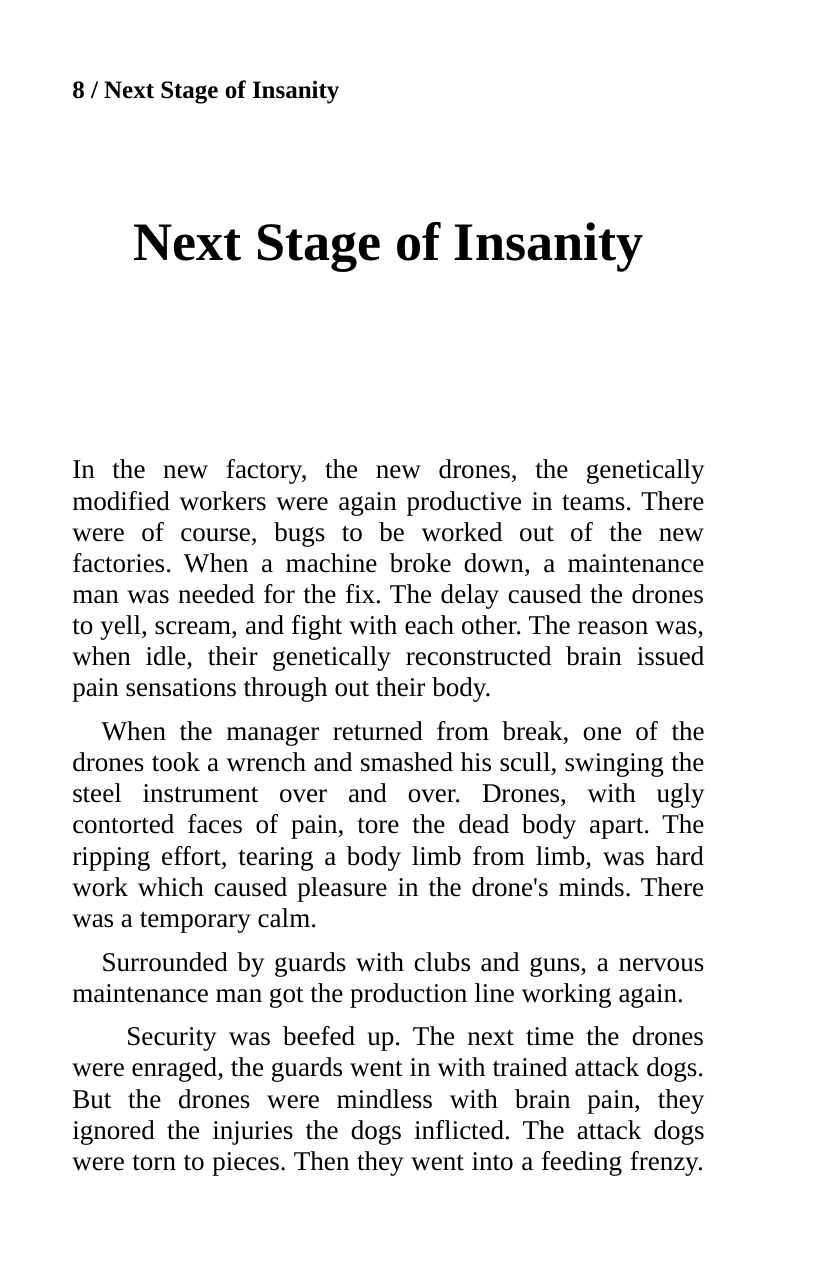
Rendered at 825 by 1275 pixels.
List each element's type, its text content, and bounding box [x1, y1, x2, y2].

text Surrounded by guards with clubs and guns, a nervous maintenance man got the production line working again. [72, 946, 705, 1008]
text Security was beefed up. The next time the drones were enraged, the guards went in with trained attack dogs. But the drones were mindless with brain pain, they ignored the injuries the dogs inflicted. The attack dogs were torn to pieces. Then they went into a feeding frenzy. [72, 1020, 705, 1176]
text When the manager returned from break, one of the drones took a wrench and smashed his scull, swinging the steel instrument over and over. Drones, with ugly contorted faces of pain, tore the dead body apart. The ripping effort, tearing a body limb from limb, was hard work which caused pleasure in the drone's minds. There was a temporary calm. [72, 715, 705, 933]
subtitle Next Stage of Insanity [72, 210, 705, 272]
text In the new factory, the new drones, the genetically modified workers were again productive in teams. There were of course, bugs to be worked out of the new factories. When a machine broke down, a maintenance man was needed for the fix. The delay caused the drones to yell, scream, and fight with each other. The reason was, when idle, their genetically reconstructed brain issued pain sensations through out their body. [72, 453, 705, 703]
